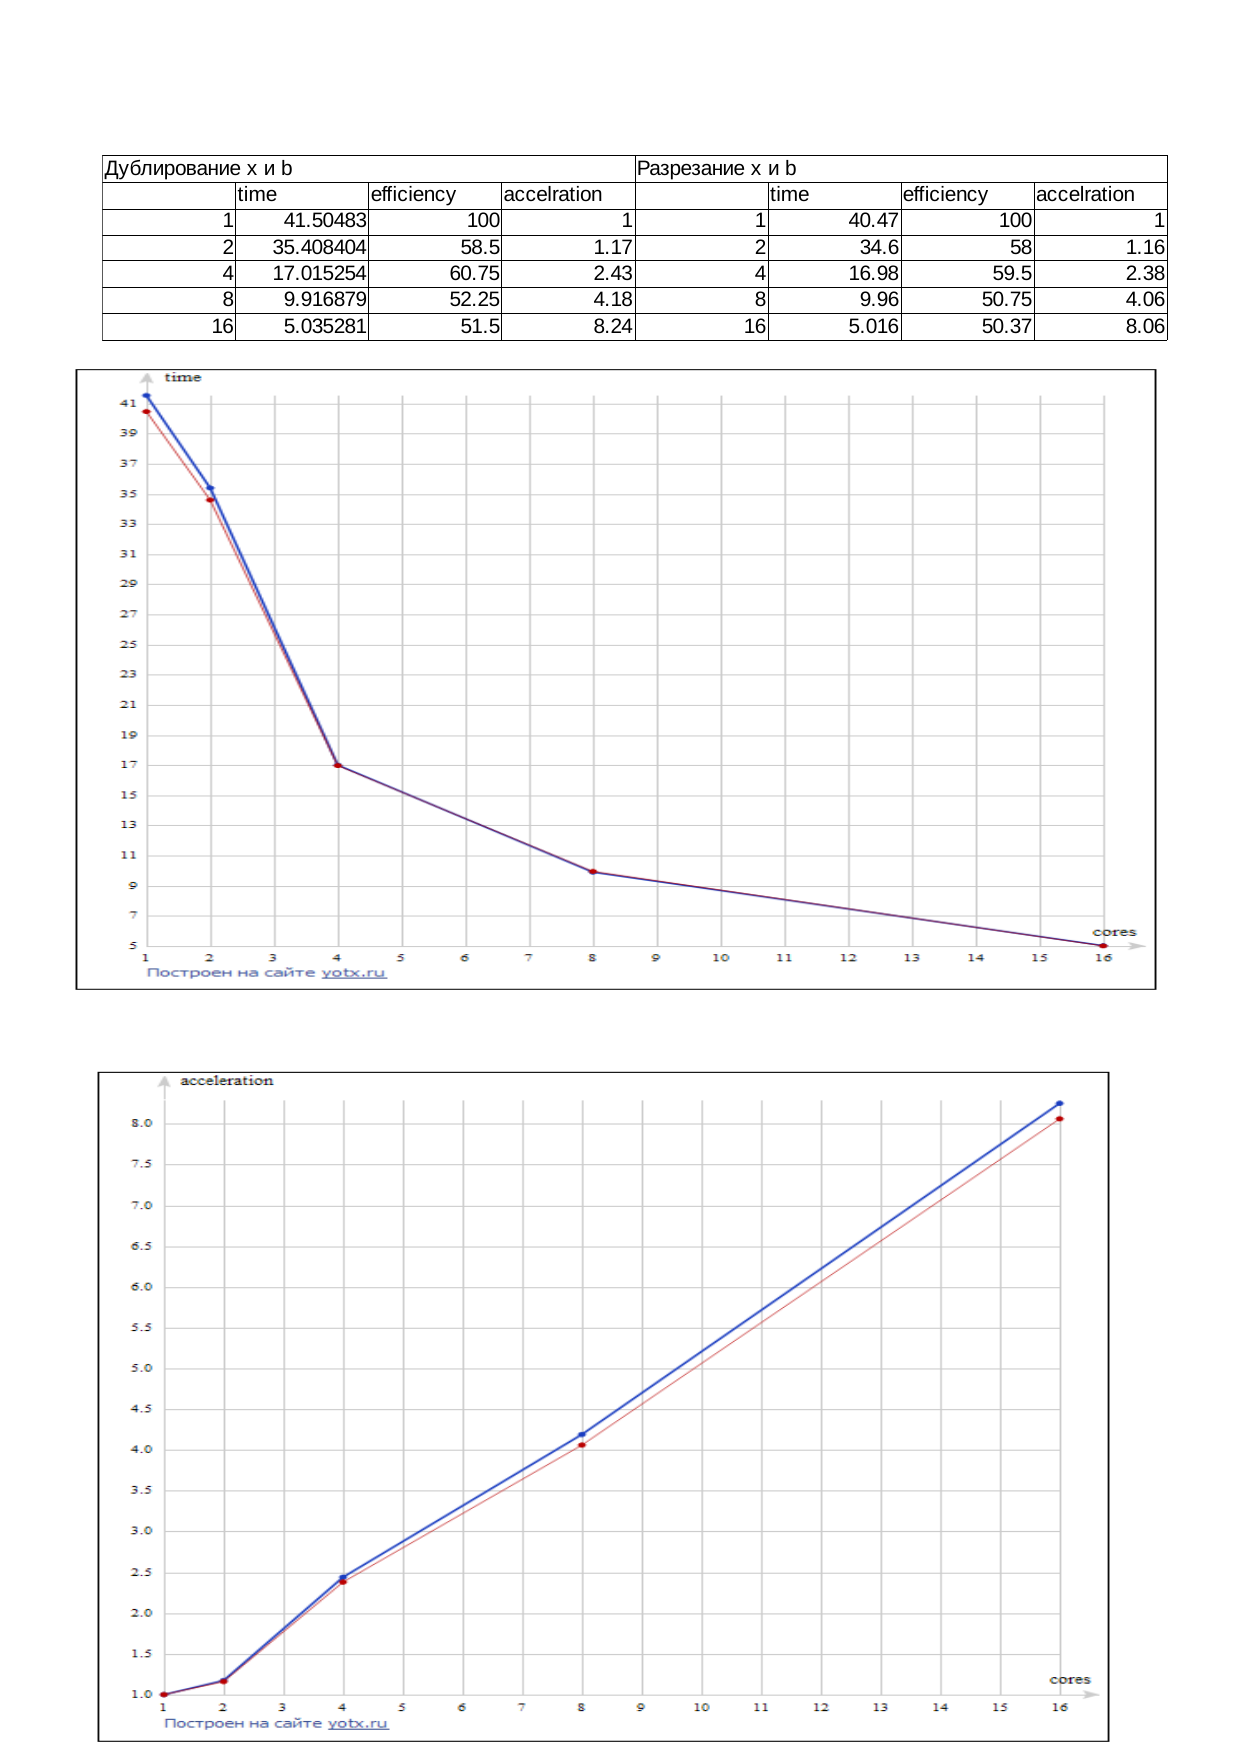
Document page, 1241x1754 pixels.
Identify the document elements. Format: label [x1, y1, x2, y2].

picture [83, 1063, 1123, 1754]
picture [61, 360, 1171, 1001]
